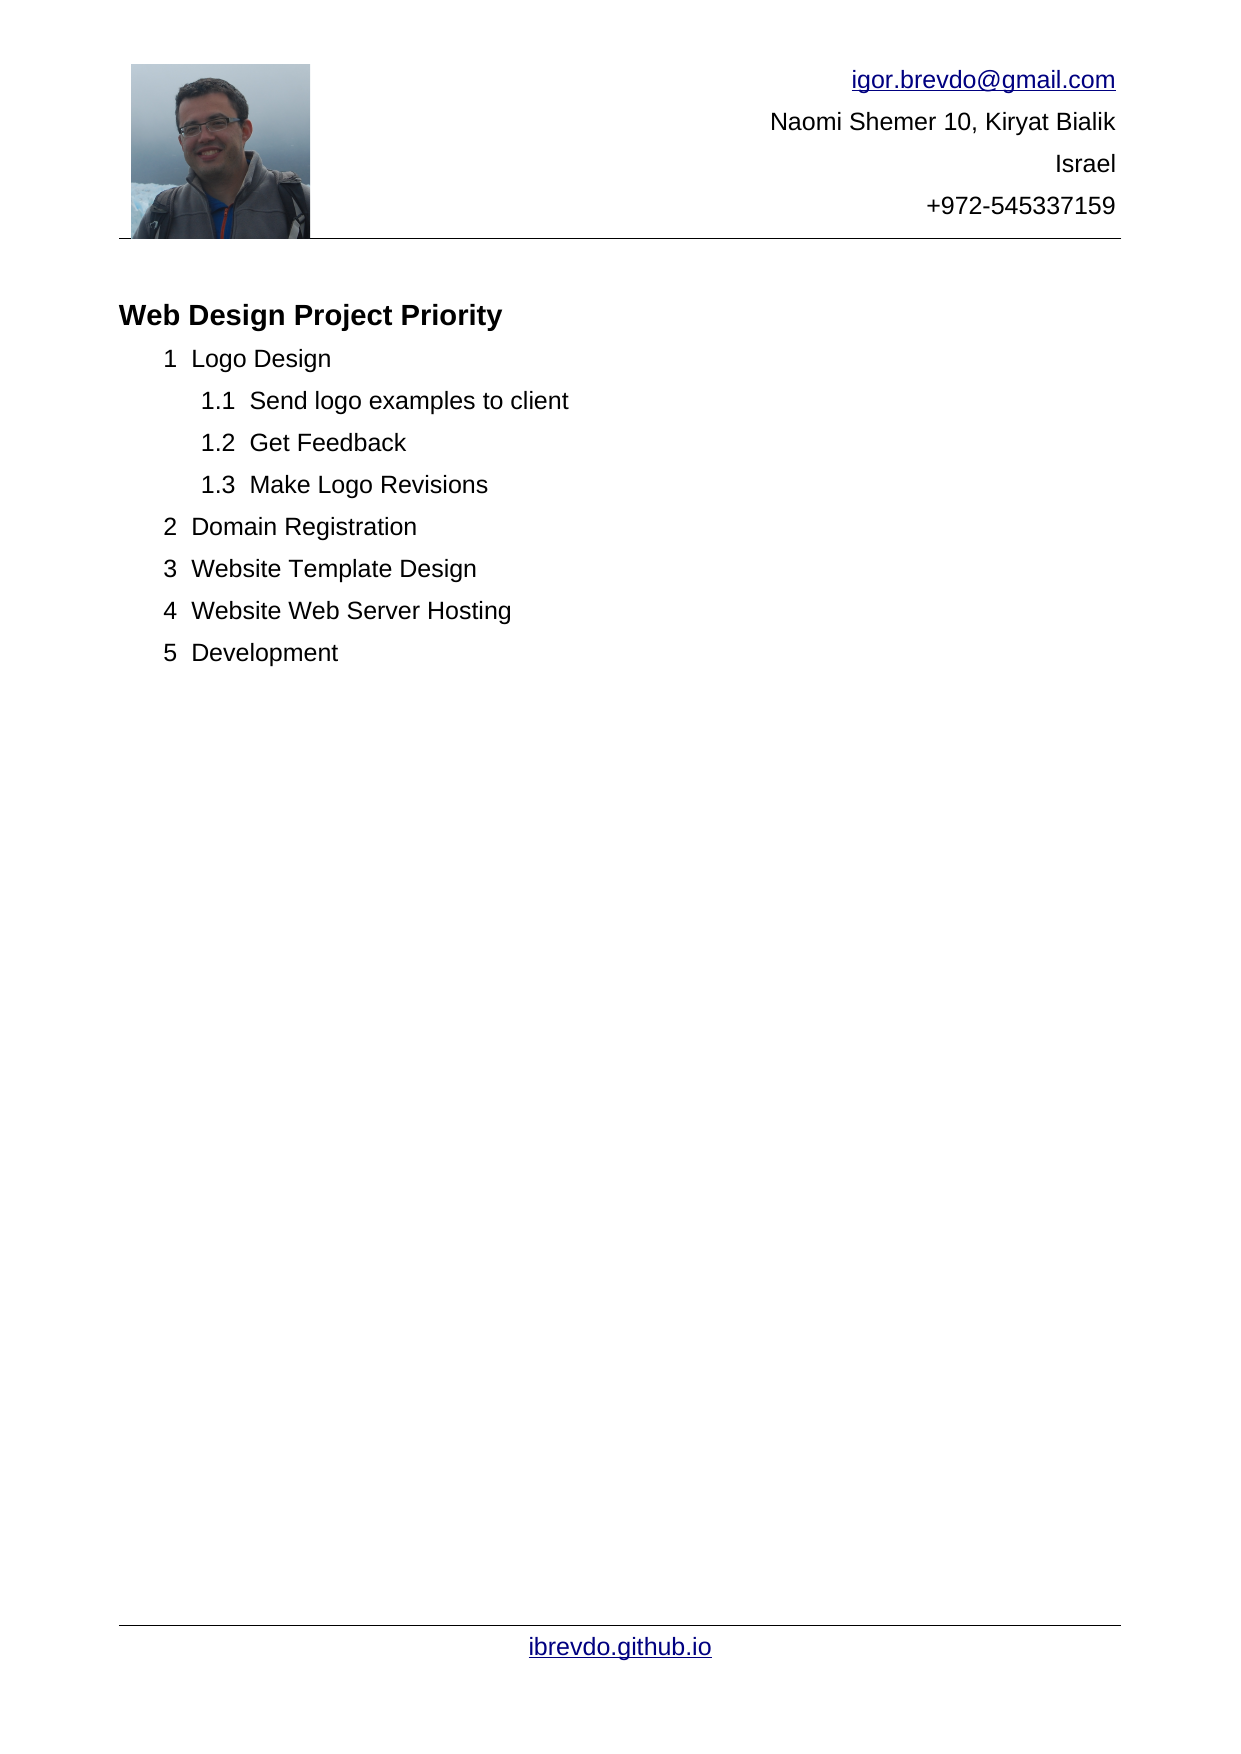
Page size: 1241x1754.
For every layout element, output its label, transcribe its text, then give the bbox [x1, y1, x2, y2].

list Logo Design [156, 344, 1121, 372]
list Website Template Design [156, 554, 1121, 582]
list Get Feedback [194, 428, 1121, 456]
list Development [156, 638, 1121, 666]
list Domain Registration [156, 512, 1121, 540]
list Make Logo Revisions [194, 470, 1121, 498]
list Website Web Server Hosting [156, 596, 1121, 624]
picture [131, 64, 311, 239]
list Send logo examples to client [194, 386, 1121, 414]
subtitle Web Design Project Priority [119, 298, 1121, 331]
